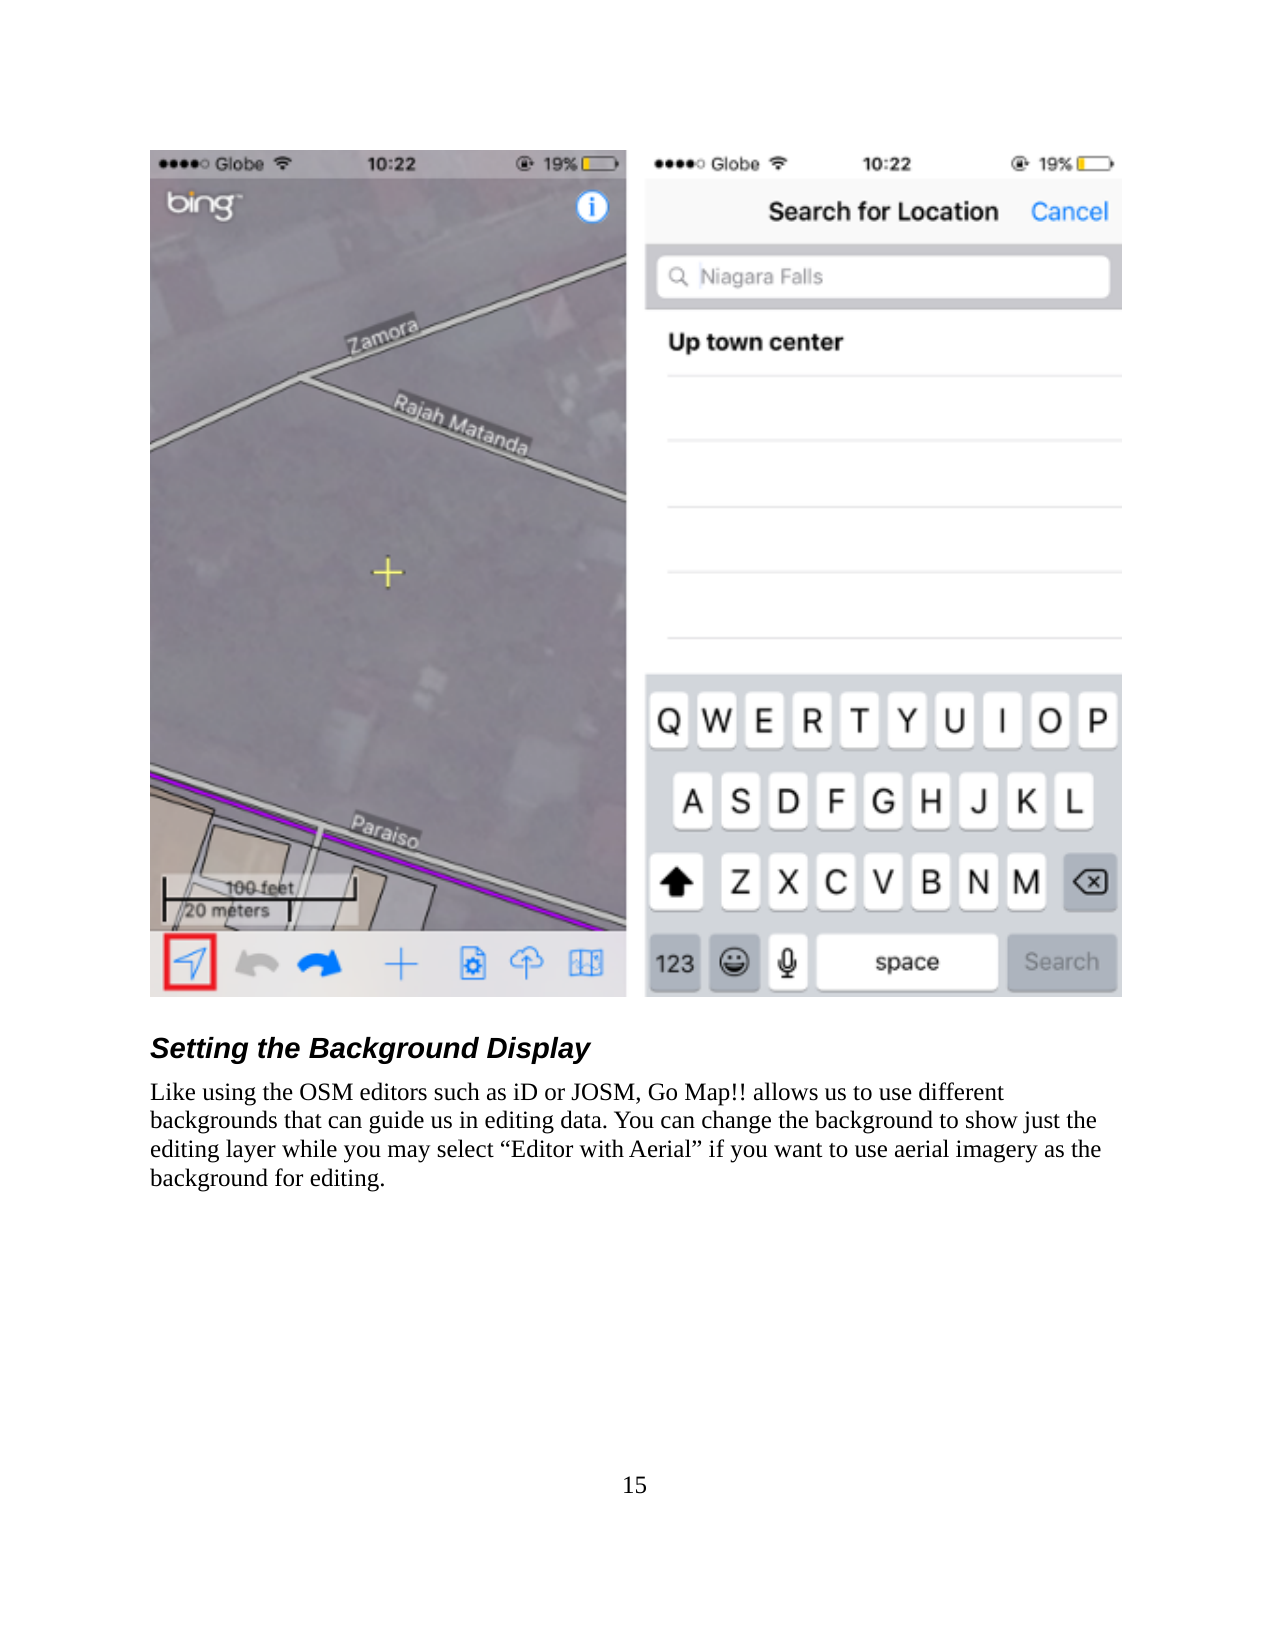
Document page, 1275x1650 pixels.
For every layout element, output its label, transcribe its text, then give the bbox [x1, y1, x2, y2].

text Like using the OSM editors such as iD or JOSM, Go Map!! allows us to use different backgrounds that can guide us in editing data. You can change the background to show just the editing layer while you may select “Editor with Aerial” if you want to use aerial imagery as the background for editing. [150, 1077, 1125, 1192]
subtitle Setting the Background Display [150, 1031, 1125, 1064]
picture [150, 150, 1122, 997]
